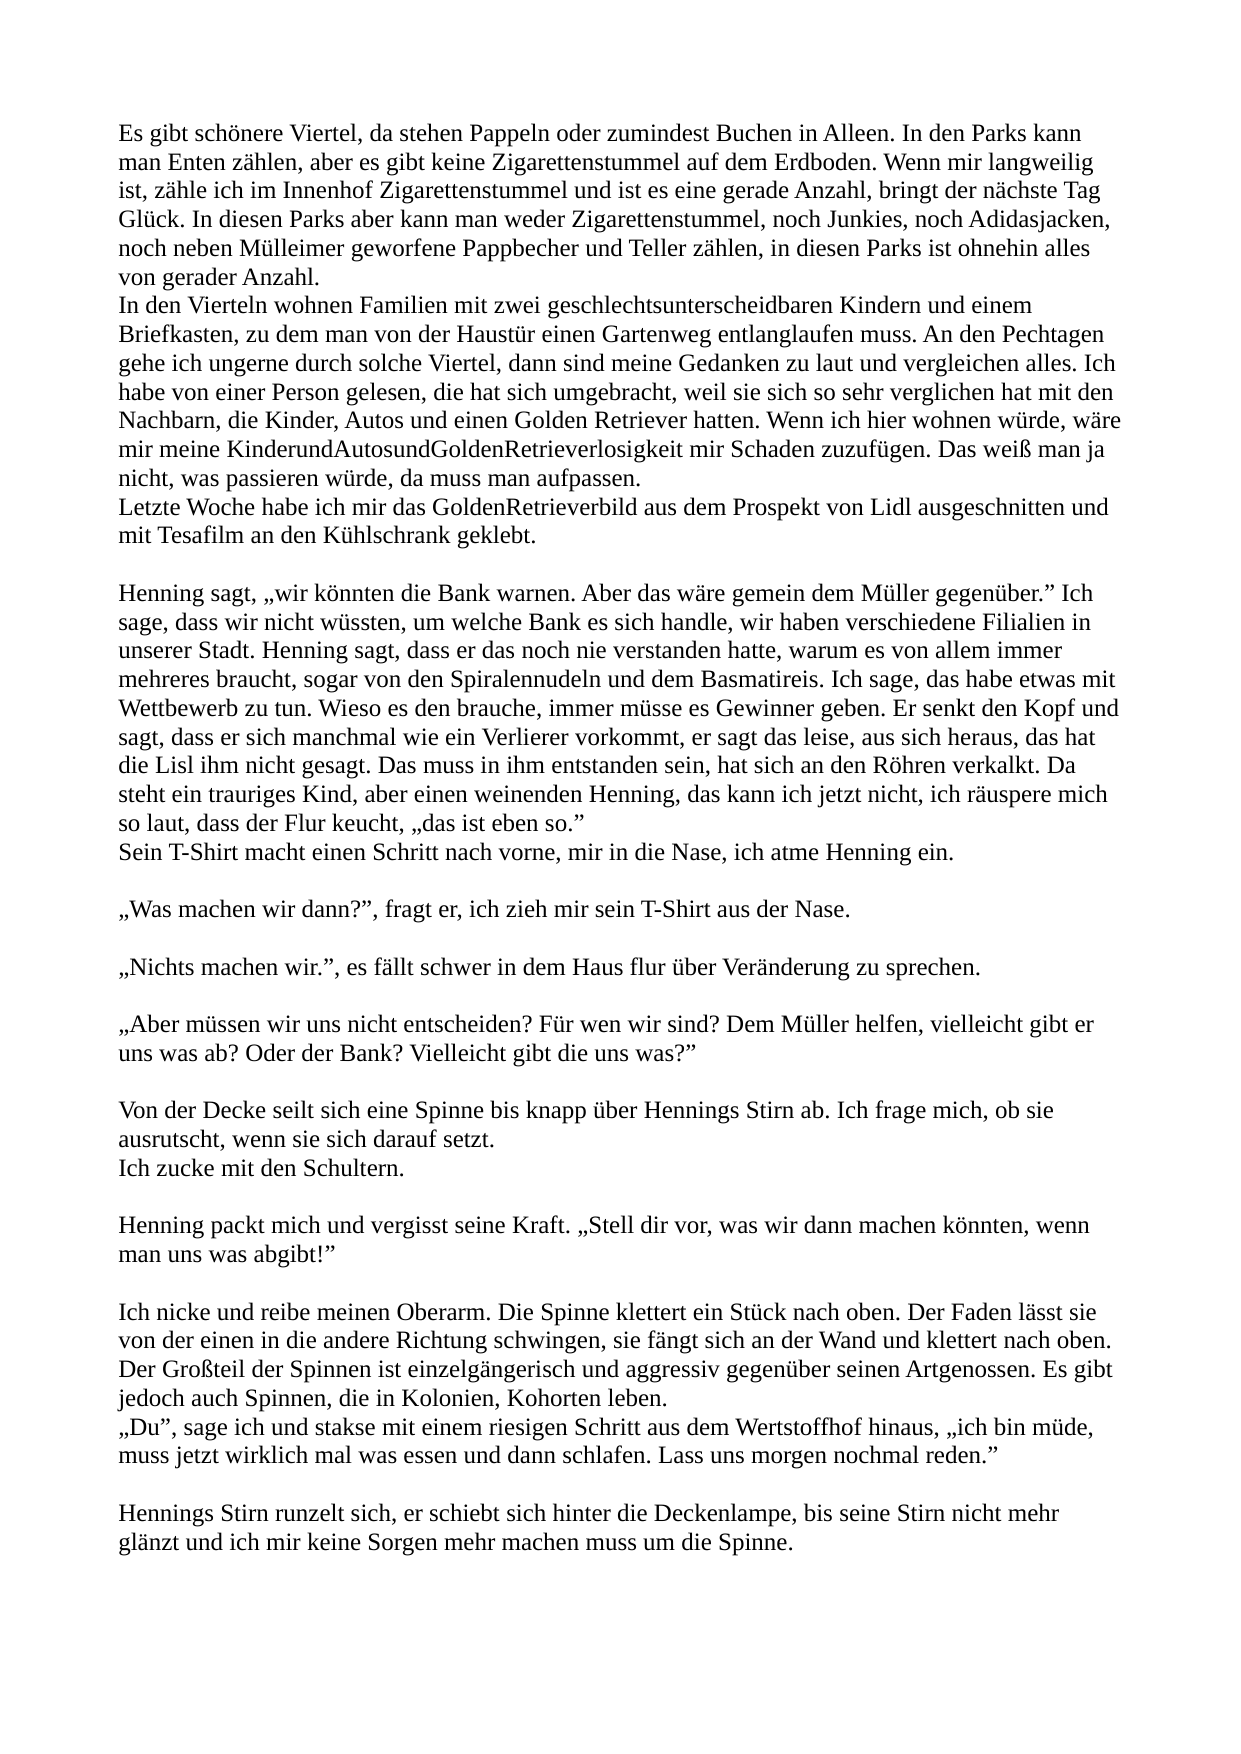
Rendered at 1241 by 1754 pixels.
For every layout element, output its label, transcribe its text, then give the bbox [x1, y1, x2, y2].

text Es gibt schönere Viertel, da stehen Pappeln oder zumindest Buchen in Alleen. In den Parks kann man Enten zählen, aber es gibt keine Zigarettenstummel auf dem Erdboden. Wenn mir langweilig ist, zähle ich im Innenhof Zigarettenstummel und ist es eine gerade Anzahl, bringt der nächste Tag Glück. In diesen Parks aber kann man weder Zigarettenstummel, noch Junkies, noch Adidasjacken, noch neben Mülleimer geworfene Pappbecher und Teller zählen, in diesen Parks ist ohnehin alles von gerader Anzahl. [118, 118, 1122, 291]
text Von der Decke seilt sich eine Spinne bis knapp über Hennings Stirn ab. Ich frage mich, ob sie ausrutscht, wenn sie sich darauf setzt. [118, 1096, 1122, 1153]
text „Aber müssen wir uns nicht entscheiden? Für wen wir sind? Dem Müller helfen, vielleicht gibt er uns was ab? Oder der Bank? Vielleicht gibt die uns was?” [118, 1009, 1122, 1067]
text Sein T-Shirt macht einen Schritt nach vorne, mir in die Nase, ich atme Henning ein. [118, 837, 1122, 866]
text Henning sagt, „wir könnten die Bank warnen. Aber das wäre gemein dem Müller gegenüber.” Ich sage, dass wir nicht wüssten, um welche Bank es sich handle, wir haben verschiedene Filialien in unserer Stadt. Henning sagt, dass er das noch nie verstanden hatte, warum es von allem immer mehreres braucht, sogar von den Spiralennudeln und dem Basmatireis. Ich sage, das habe etwas mit Wettbewerb zu tun. Wieso es den brauche, immer müsse es Gewinner geben. Er senkt den Kopf und sagt, dass er sich manchmal wie ein Verlierer vorkommt, er sagt das leise, aus sich heraus, das hat die Lisl ihm nicht gesagt. Das muss in ihm entstanden sein, hat sich an den Röhren verkalkt. Da steht ein trauriges Kind, aber einen weinenden Henning, das kann ich jetzt nicht, ich räuspere mich so laut, dass der Flur keucht, „das ist eben so.” [118, 578, 1122, 837]
text Ich nicke und reibe meinen Oberarm. Die Spinne klettert ein Stück nach oben. Der Faden lässt sie von der einen in die andere Richtung schwingen, sie fängt sich an der Wand und klettert nach oben. Der Großteil der Spinnen ist einzelgängerisch und aggressiv gegenüber seinen Artgenossen. Es gibt jedoch auch Spinnen, die in Kolonien, Kohorten leben. [118, 1297, 1122, 1412]
text Letzte Woche habe ich mir das GoldenRetrieverbild aus dem Prospekt von Lidl ausgeschnitten und mit Tesafilm an den Kühlschrank geklebt. [118, 492, 1122, 549]
text „Nichts machen wir.”, es fällt schwer in dem Haus flur über Veränderung zu sprechen. [118, 952, 1122, 981]
text „Was machen wir dann?”, fragt er, ich zieh mir sein T-Shirt aus der Nase. [118, 894, 1122, 923]
text In den Vierteln wohnen Familien mit zwei geschlechtsunterscheidbaren Kindern und einem Briefkasten, zu dem man von der Haustür einen Gartenweg entlanglaufen muss. An den Pechtagen gehe ich ungerne durch solche Viertel, dann sind meine Gedanken zu laut und vergleichen alles. Ich habe von einer Person gelesen, die hat sich umgebracht, weil sie sich so sehr verglichen hat mit den Nachbarn, die Kinder, Autos und einen Golden Retriever hatten. Wenn ich hier wohnen würde, wäre mir meine KinderundAutosundGoldenRetrieverlosigkeit mir Schaden zuzufügen. Das weiß man ja nicht, was passieren würde, da muss man aufpassen. [118, 291, 1122, 492]
text „Du”, sage ich und stakse mit einem riesigen Schritt aus dem Wertstoffhof hinaus, „ich bin müde, muss jetzt wirklich mal was essen und dann schlafen. Lass uns morgen nochmal reden.” [118, 1412, 1122, 1469]
text Henning packt mich und vergisst seine Kraft. „Stell dir vor, was wir dann machen könnten, wenn man uns was abgibt!” [118, 1211, 1122, 1268]
text Ich zucke mit den Schultern. [118, 1153, 1122, 1182]
text Hennings Stirn runzelt sich, er schiebt sich hinter die Deckenlampe, bis seine Stirn nicht mehr glänzt und ich mir keine Sorgen mehr machen muss um die Spinne. [118, 1498, 1122, 1556]
